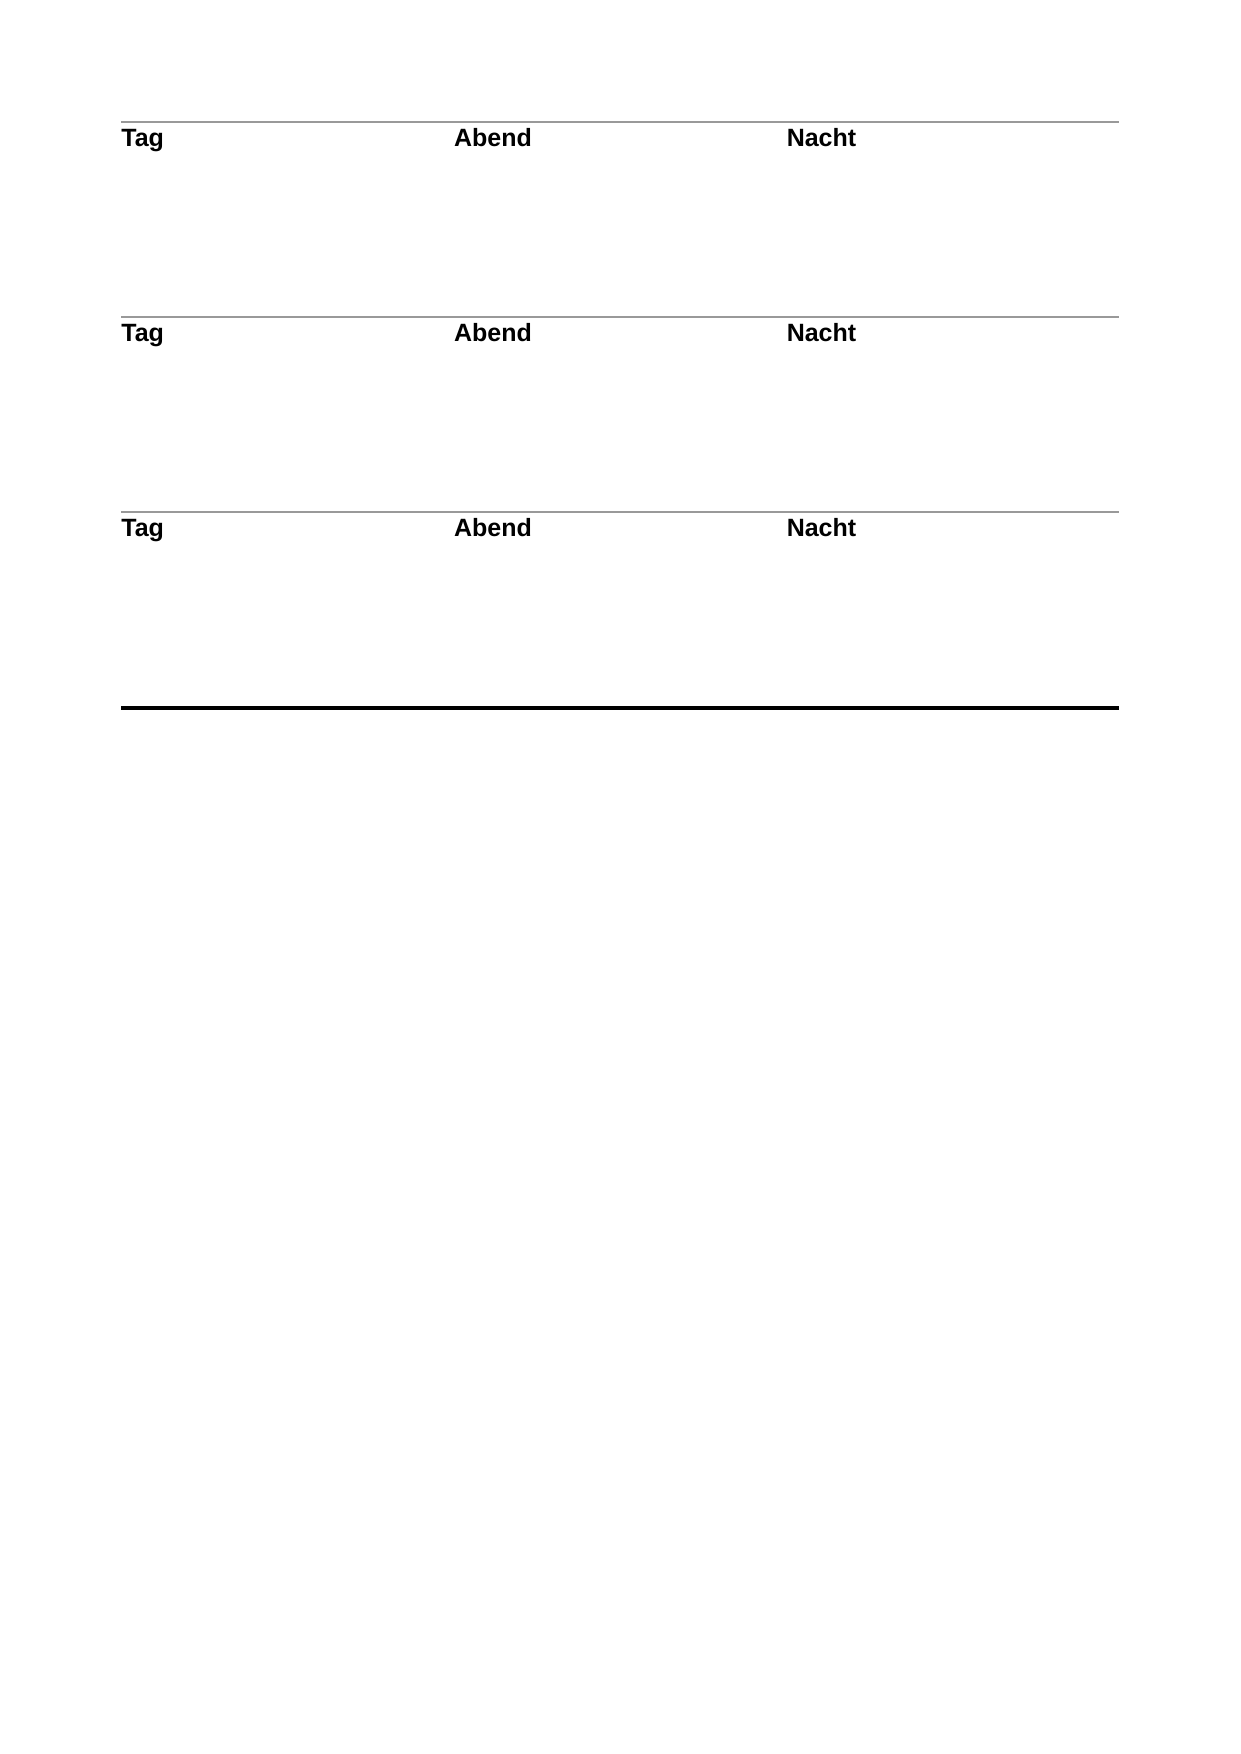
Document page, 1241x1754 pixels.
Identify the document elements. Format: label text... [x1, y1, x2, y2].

table_cell Tag [121, 123, 454, 316]
table_cell Tag [121, 318, 454, 511]
table_cell Tag [121, 513, 454, 706]
table_cell Abend [454, 123, 787, 316]
table_cell Nacht [787, 513, 1119, 706]
table_cell Nacht [787, 318, 1119, 511]
table_cell Nacht [787, 123, 1119, 316]
table_cell Abend [454, 318, 787, 511]
table_cell Abend [454, 513, 787, 706]
